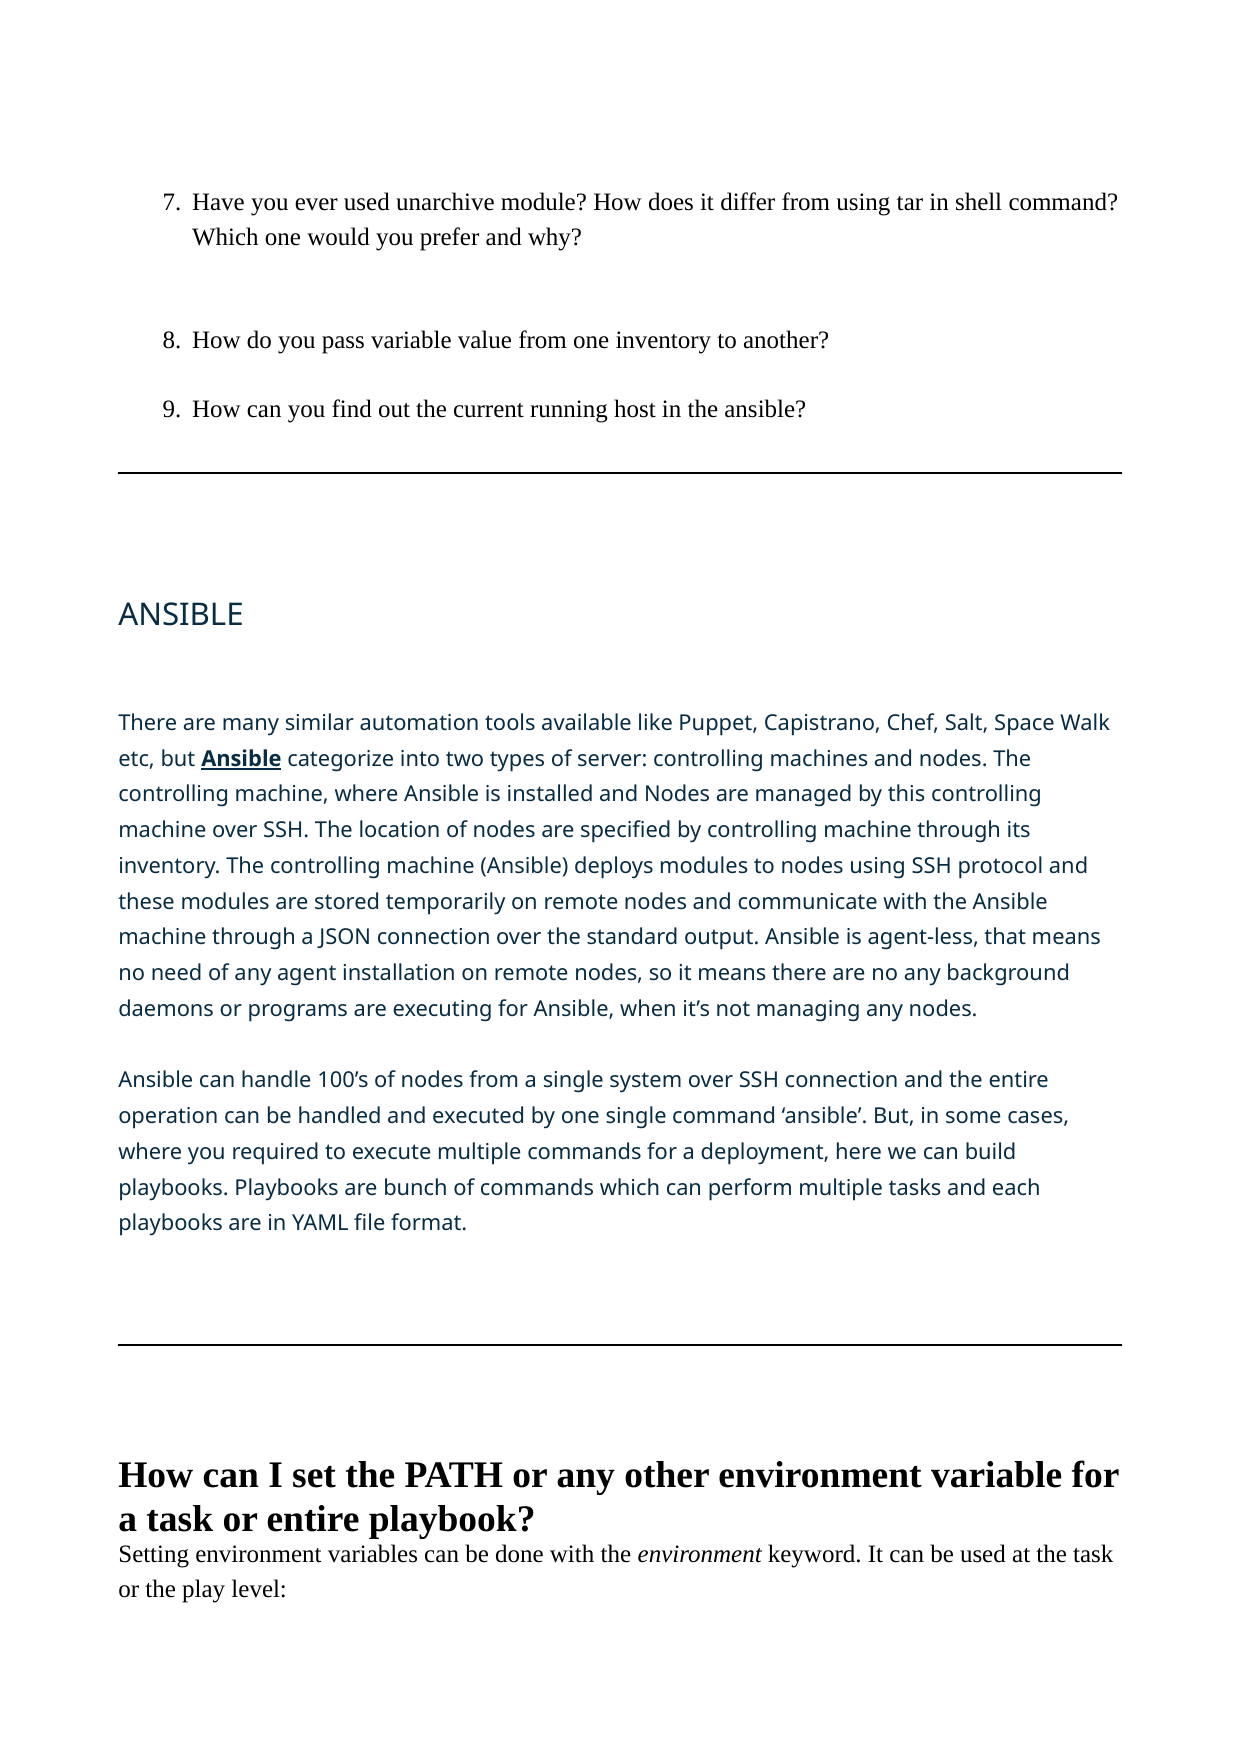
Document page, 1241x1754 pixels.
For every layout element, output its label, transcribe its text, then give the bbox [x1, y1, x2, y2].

text ANSIBLE [118, 592, 1122, 635]
list How do you pass variable value from one inventory to another? [162, 325, 1122, 354]
list Have you ever used unarchive module? How does it differ from using tar in shell command? Which one would you prefer and why? [162, 187, 1122, 250]
text Setting environment variables can be done with the environment keyword. It can be used at the task or the play level: [118, 1539, 1122, 1602]
text There are many similar automation tools available like Puppet, Capistrano, Chef, Salt, Space Walk etc, but Ansible categorize into two types of server: controlling machines and nodes. The controlling machine, where Ansible is installed and Nodes are managed by this controlling machine over SSH. The location of nodes are specified by controlling machine through its inventory. The controlling machine (Ansible) deploys modules to nodes using SSH protocol and these modules are stored temporarily on remote nodes and communicate with the Ansible machine through a JSON connection over the standard output. Ansible is agent-less, that means no need of any agent installation on remote nodes, so it means there are no any background daemons or programs are executing for Ansible, when it’s not managing any nodes. Ansible can handle 100’s of nodes from a single system over SSH connection and the entire operation can be handled and executed by one single command ‘ansible’. But, in some cases, where you required to execute multiple commands for a deployment, here we can build playbooks. Playbooks are bunch of commands which can perform multiple tasks and each playbooks are in YAML file format. [118, 707, 1122, 1237]
subtitle How can I set the PATH or any other environment variable for a task or entire playbook? [118, 1453, 1122, 1539]
list How can you find out the current running host in the ansible? [162, 394, 1122, 423]
